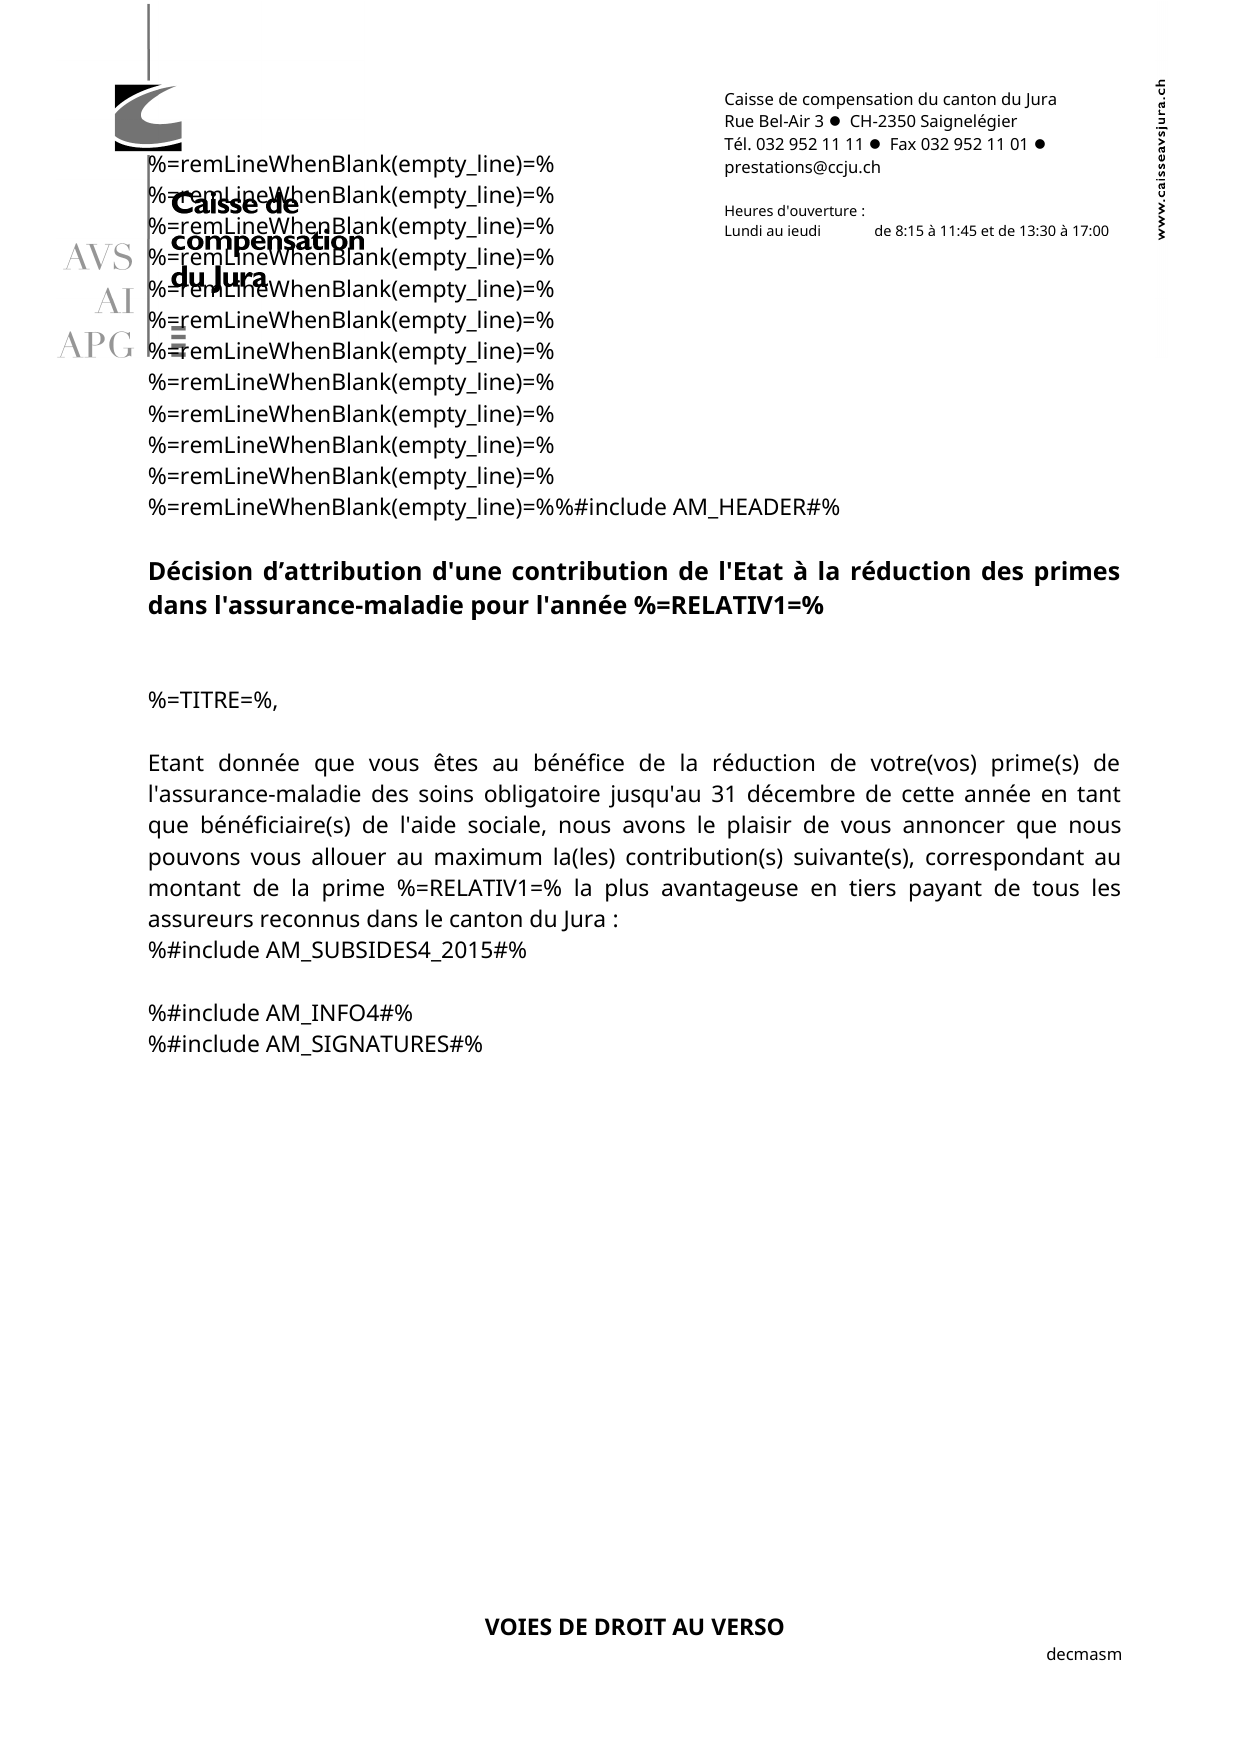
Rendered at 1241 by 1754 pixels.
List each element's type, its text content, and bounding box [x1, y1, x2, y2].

text %=remLineWhenBlank(empty_line)=%%#include AM_HEADER#% [148, 491, 1122, 523]
text Etant donnée que vous êtes au bénéfice de la réduction de votre(vos) prime(s) de l'assurance-maladie des soins obligatoire jusqu'au 31 décembre de cette année en tant que bénéficiaire(s) de l'aide sociale, nous avons le plaisir de vous annoncer que nous pouvons vous allouer au maximum la(les) contribution(s) suivante(s), correspondant au montant de la prime %=RELATIV1=% la plus avantageuse en tiers payant de tous les assureurs reconnus dans le canton du Jura : [148, 747, 1122, 934]
text %#include AM_SIGNATURES#% [148, 1028, 1122, 1059]
text %=remLineWhenBlank(empty_line)=% [366, 179, 683, 210]
picture [245, 348, 251, 358]
text %#include AM_SUBSIDES4_2015#% [148, 934, 1122, 966]
picture [206, 348, 212, 358]
picture [214, 348, 220, 358]
picture [321, 348, 327, 358]
text %#include AM_INFO4#% [148, 997, 1122, 1028]
text %=remLineWhenBlank(empty_line)=% [148, 460, 1122, 491]
text %=remLineWhenBlank(empty_line)=% [148, 366, 1122, 398]
picture [294, 348, 300, 358]
picture [1155, 1, 1168, 358]
text %=remLineWhenBlank(empty_line)=% [148, 429, 1122, 460]
picture [56, 1, 365, 358]
text %=remLineWhenBlank(empty_line)=% [366, 304, 1122, 335]
text Décision d’attribution d'une contribution de l'Etat à la réduction des primes dans l'assurance‑maladie pour l'année %=RELATIV1=% [148, 554, 1122, 622]
picture [335, 351, 342, 357]
picture [275, 346, 282, 358]
picture [335, 344, 342, 350]
text %=TITRE=%, [148, 684, 1122, 716]
text %=remLineWhenBlank(empty_line)=% [366, 273, 1122, 304]
text %=remLineWhenBlank(empty_line)=% [148, 335, 1122, 366]
text %=remLineWhenBlank(empty_line)=% [148, 398, 1122, 429]
text %=remLineWhenBlank(empty_line)=% [366, 210, 683, 241]
text %=remLineWhenBlank(empty_line)=% [366, 148, 683, 179]
text %=remLineWhenBlank(empty_line)=% [366, 241, 1122, 273]
